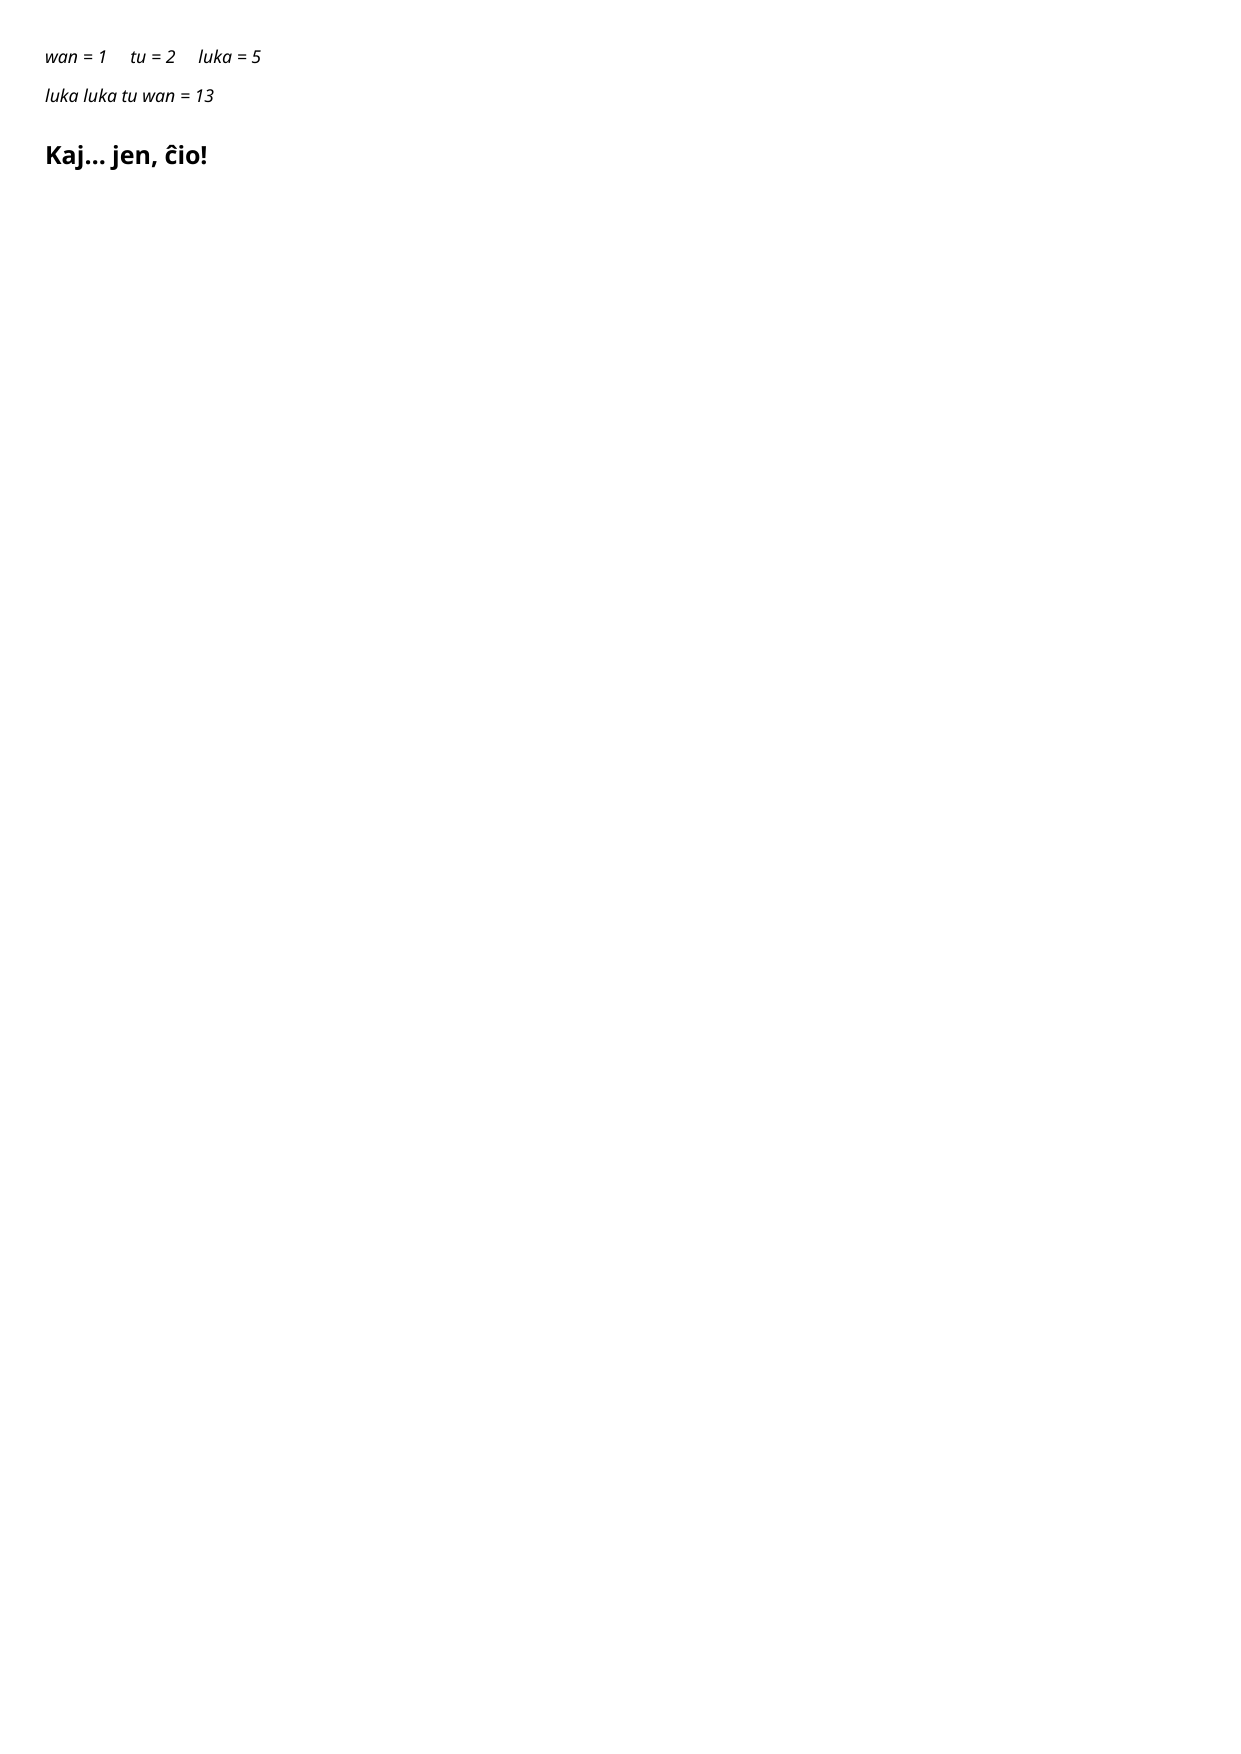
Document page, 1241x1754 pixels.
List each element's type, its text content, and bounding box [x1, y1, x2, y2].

text wan = 1 tu = 2 luka = 5 [45, 45, 318, 69]
text luka luka tu wan = 13 [45, 84, 318, 108]
subtitle Kaj… jen, ĉio! [45, 138, 318, 172]
